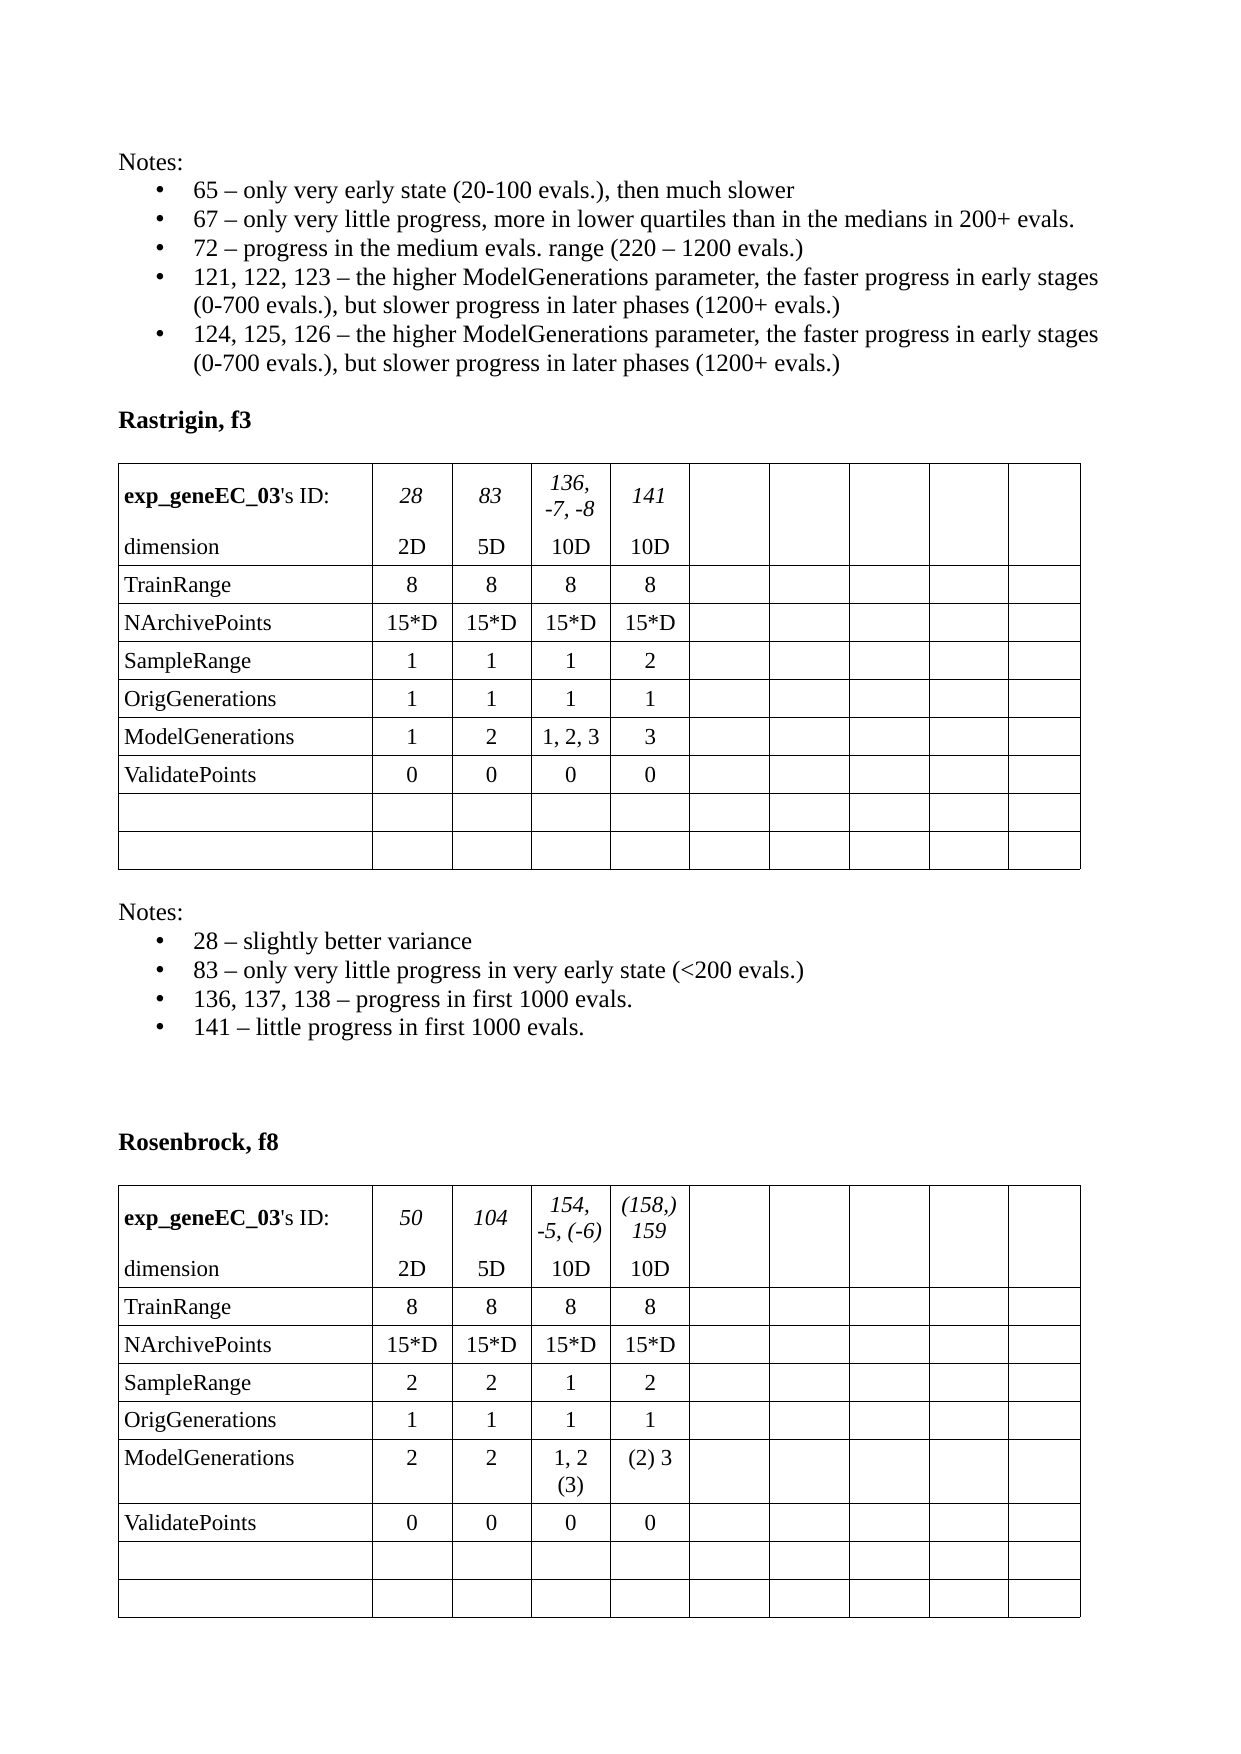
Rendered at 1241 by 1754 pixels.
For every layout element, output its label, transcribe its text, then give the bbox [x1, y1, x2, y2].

table_cell OrigGenerations [119, 680, 372, 717]
table_cell [611, 794, 689, 831]
list 136, 137, 138 – progress in first 1000 evals. [156, 984, 1122, 1012]
table_cell [930, 1580, 1008, 1617]
table_cell [930, 680, 1008, 717]
table_header [690, 1186, 769, 1249]
table_cell 2 [373, 1364, 452, 1401]
table_cell NArchivePoints [119, 1326, 372, 1363]
table_cell [373, 794, 452, 831]
table_cell [1009, 1326, 1080, 1363]
list 124, 125, 126 – the higher ModelGenerations parameter, the faster progress in early stages (0-700 evals.), but slower progress in later phases (1200+ evals.) [156, 319, 1122, 377]
list 121, 122, 123 – the higher ModelGenerations parameter, the faster progress in early stages (0-700 evals.), but slower progress in later phases (1200+ evals.) [156, 262, 1122, 319]
table_cell [611, 1580, 689, 1617]
table_cell 8 [373, 566, 452, 603]
list 65 – only very early state (20-100 evals.), then much slower [156, 176, 1122, 204]
table_cell [1009, 1580, 1080, 1617]
table_cell [1009, 1542, 1080, 1579]
table_header 104 [453, 1186, 531, 1249]
table_cell [930, 1364, 1008, 1401]
table_cell 15*D [611, 604, 689, 641]
table_cell [930, 566, 1008, 603]
table_cell [850, 604, 929, 641]
table_cell [1009, 794, 1080, 831]
table_cell 15*D [453, 1326, 531, 1363]
table_cell [850, 528, 929, 565]
table_cell [690, 1288, 769, 1325]
table_cell [850, 718, 929, 755]
table_cell [850, 1542, 929, 1579]
table_cell 8 [373, 1288, 452, 1325]
table_cell [119, 1542, 372, 1579]
table_cell [850, 1326, 929, 1363]
table_cell [453, 794, 531, 831]
list 83 – only very little progress in very early state (<200 evals.) [156, 955, 1122, 984]
table_cell [770, 1402, 849, 1439]
table_header [690, 464, 769, 527]
table_cell 1 [453, 680, 531, 717]
table_cell 0 [453, 1504, 531, 1541]
table_cell 1, 2 (3) [532, 1440, 610, 1503]
table_cell TrainRange [119, 1288, 372, 1325]
table_cell 15*D [611, 1326, 689, 1363]
table_cell [930, 1288, 1008, 1325]
table_cell [690, 1326, 769, 1363]
table_cell [453, 1542, 531, 1579]
table_cell [1009, 1249, 1080, 1287]
table_cell [1009, 832, 1080, 868]
table_cell [850, 1364, 929, 1401]
table_header [930, 464, 1008, 527]
table_header [1009, 1186, 1080, 1249]
table_cell [690, 1402, 769, 1439]
table_cell [690, 1440, 769, 1503]
table_cell ValidatePoints [119, 1504, 372, 1541]
table_cell [770, 756, 849, 793]
table_cell 15*D [532, 1326, 610, 1363]
table_cell 15*D [373, 1326, 452, 1363]
table_cell [1009, 718, 1080, 755]
table_cell 8 [611, 566, 689, 603]
table_cell 1 [532, 642, 610, 679]
table_cell [930, 1440, 1008, 1503]
table_header 154, -5, (-6) [532, 1186, 610, 1249]
table_cell [770, 528, 849, 565]
table_cell [1009, 1364, 1080, 1401]
table_header [770, 1186, 849, 1249]
table_cell 1 [373, 718, 452, 755]
table_cell 2 [611, 642, 689, 679]
table_cell [770, 718, 849, 755]
table_cell 0 [373, 756, 452, 793]
list 72 – progress in the medium evals. range (220 – 1200 evals.) [156, 233, 1122, 262]
table_cell [690, 794, 769, 831]
table_cell 0 [373, 1504, 452, 1541]
table_cell 5D [453, 528, 531, 565]
table_cell [119, 794, 372, 831]
table_cell 2 [611, 1364, 689, 1401]
table_cell [770, 680, 849, 717]
table_header exp_geneEC_03's ID: [119, 464, 372, 527]
table_cell 0 [532, 756, 610, 793]
table_header 136, -7, -8 [532, 464, 610, 527]
list 28 – slightly better variance [156, 926, 1122, 955]
table_cell ModelGenerations [119, 1440, 372, 1503]
table_header [850, 464, 929, 527]
table_cell 5D [453, 1249, 531, 1287]
table_cell 15*D [373, 604, 452, 641]
table_header [850, 1186, 929, 1249]
table_cell [850, 832, 929, 868]
table_cell 8 [453, 1288, 531, 1325]
table_cell 1 [373, 1402, 452, 1439]
table_cell [690, 718, 769, 755]
table_cell 2 [453, 1440, 531, 1503]
table_cell [690, 756, 769, 793]
table_cell 8 [532, 1288, 610, 1325]
table_cell [930, 1326, 1008, 1363]
table_cell [690, 604, 769, 641]
table_cell [930, 1402, 1008, 1439]
table_cell [1009, 1402, 1080, 1439]
table_cell [770, 1249, 849, 1287]
table_header 83 [453, 464, 531, 527]
table_header 28 [373, 464, 452, 527]
table_cell [532, 1580, 610, 1617]
table_cell 2 [453, 718, 531, 755]
table_cell 0 [611, 1504, 689, 1541]
table_cell [850, 1402, 929, 1439]
table_cell [1009, 680, 1080, 717]
table_cell dimension [119, 528, 372, 565]
table_cell [930, 642, 1008, 679]
table_cell 0 [453, 756, 531, 793]
table_cell [930, 1249, 1008, 1287]
table_cell [453, 1580, 531, 1617]
table_cell 1 [373, 642, 452, 679]
table_cell [373, 1542, 452, 1579]
table_cell [532, 794, 610, 831]
table_cell 15*D [453, 604, 531, 641]
table_cell 1 [453, 1402, 531, 1439]
table_cell 8 [453, 566, 531, 603]
list 67 – only very little progress, more in lower quartiles than in the medians in 200+ evals. [156, 204, 1122, 233]
table_cell [770, 1440, 849, 1503]
table_cell [770, 1542, 849, 1579]
table_cell [850, 794, 929, 831]
table_cell [850, 756, 929, 793]
table_cell [611, 1542, 689, 1579]
table_cell 3 [611, 718, 689, 755]
list 141 – little progress in first 1000 evals. [156, 1012, 1122, 1041]
table_cell [690, 832, 769, 868]
table_cell 1 [532, 1402, 610, 1439]
table_cell [850, 1580, 929, 1617]
text Notes: [118, 897, 1122, 926]
table_cell 10D [611, 528, 689, 565]
table_cell [532, 1542, 610, 1579]
table_cell [690, 1249, 769, 1287]
table_cell 0 [532, 1504, 610, 1541]
table_cell [930, 528, 1008, 565]
table_header [930, 1186, 1008, 1249]
table_header exp_geneEC_03's ID: [119, 1186, 372, 1249]
table_cell [690, 1542, 769, 1579]
table_cell [850, 566, 929, 603]
table_header 50 [373, 1186, 452, 1249]
table_cell NArchivePoints [119, 604, 372, 641]
table_cell [850, 1504, 929, 1541]
table_cell [930, 604, 1008, 641]
table_cell dimension [119, 1249, 372, 1287]
table_cell [930, 1504, 1008, 1541]
table_header (158,) 159 [611, 1186, 689, 1249]
table_cell [690, 566, 769, 603]
table_cell [770, 1580, 849, 1617]
table_cell 10D [532, 528, 610, 565]
table_cell [690, 642, 769, 679]
table_cell [690, 1580, 769, 1617]
table_cell [690, 680, 769, 717]
table_cell 1 [611, 680, 689, 717]
table_cell [770, 1504, 849, 1541]
table_cell 1 [532, 1364, 610, 1401]
table_cell [850, 1288, 929, 1325]
table_cell [1009, 756, 1080, 793]
table_header [770, 464, 849, 527]
table_cell [770, 604, 849, 641]
table_cell [770, 1288, 849, 1325]
table_cell [1009, 528, 1080, 565]
table_cell [690, 1364, 769, 1401]
table_cell 15*D [532, 604, 610, 641]
table_cell [1009, 604, 1080, 641]
table_cell [930, 832, 1008, 868]
table_cell [930, 794, 1008, 831]
table_cell [373, 832, 452, 868]
table_cell [850, 1249, 929, 1287]
table_cell [770, 1326, 849, 1363]
table_cell [1009, 566, 1080, 603]
table_cell OrigGenerations [119, 1402, 372, 1439]
table_cell [850, 680, 929, 717]
table_cell SampleRange [119, 642, 372, 679]
table_cell 2D [373, 528, 452, 565]
table_cell 8 [611, 1288, 689, 1325]
table_header [1009, 464, 1080, 527]
table_cell [373, 1580, 452, 1617]
table_cell 10D [532, 1249, 610, 1287]
table_cell (2) 3 [611, 1440, 689, 1503]
table_cell [532, 832, 610, 868]
table_cell 1 [453, 642, 531, 679]
table_cell 10D [611, 1249, 689, 1287]
table_cell ModelGenerations [119, 718, 372, 755]
table_cell [850, 1440, 929, 1503]
table_cell [770, 566, 849, 603]
table_cell [770, 642, 849, 679]
table_cell 1 [532, 680, 610, 717]
table_cell [690, 528, 769, 565]
table_cell [690, 1504, 769, 1541]
table_cell [1009, 642, 1080, 679]
table_cell 1 [373, 680, 452, 717]
table_cell 1 [611, 1402, 689, 1439]
table_cell [1009, 1440, 1080, 1503]
table_cell [119, 1580, 372, 1617]
table_cell [453, 832, 531, 868]
text Notes: [118, 147, 1122, 176]
table_cell ValidatePoints [119, 756, 372, 793]
table_cell [770, 1364, 849, 1401]
table_cell 0 [611, 756, 689, 793]
table_cell [850, 642, 929, 679]
table_cell [770, 832, 849, 868]
table_cell [930, 756, 1008, 793]
table_cell 2D [373, 1249, 452, 1287]
table_cell SampleRange [119, 1364, 372, 1401]
table_cell [1009, 1288, 1080, 1325]
table_cell 2 [373, 1440, 452, 1503]
table_cell [119, 832, 372, 868]
table_cell [611, 832, 689, 868]
text Rosenbrock, f8 [118, 1127, 1122, 1156]
table_cell 2 [453, 1364, 531, 1401]
table_cell [930, 718, 1008, 755]
table_cell [1009, 1504, 1080, 1541]
table_cell 1, 2, 3 [532, 718, 610, 755]
table_header 141 [611, 464, 689, 527]
table_cell 8 [532, 566, 610, 603]
text Rastrigin, f3 [118, 406, 1122, 434]
table_cell [930, 1542, 1008, 1579]
table_cell TrainRange [119, 566, 372, 603]
table_cell [770, 794, 849, 831]
